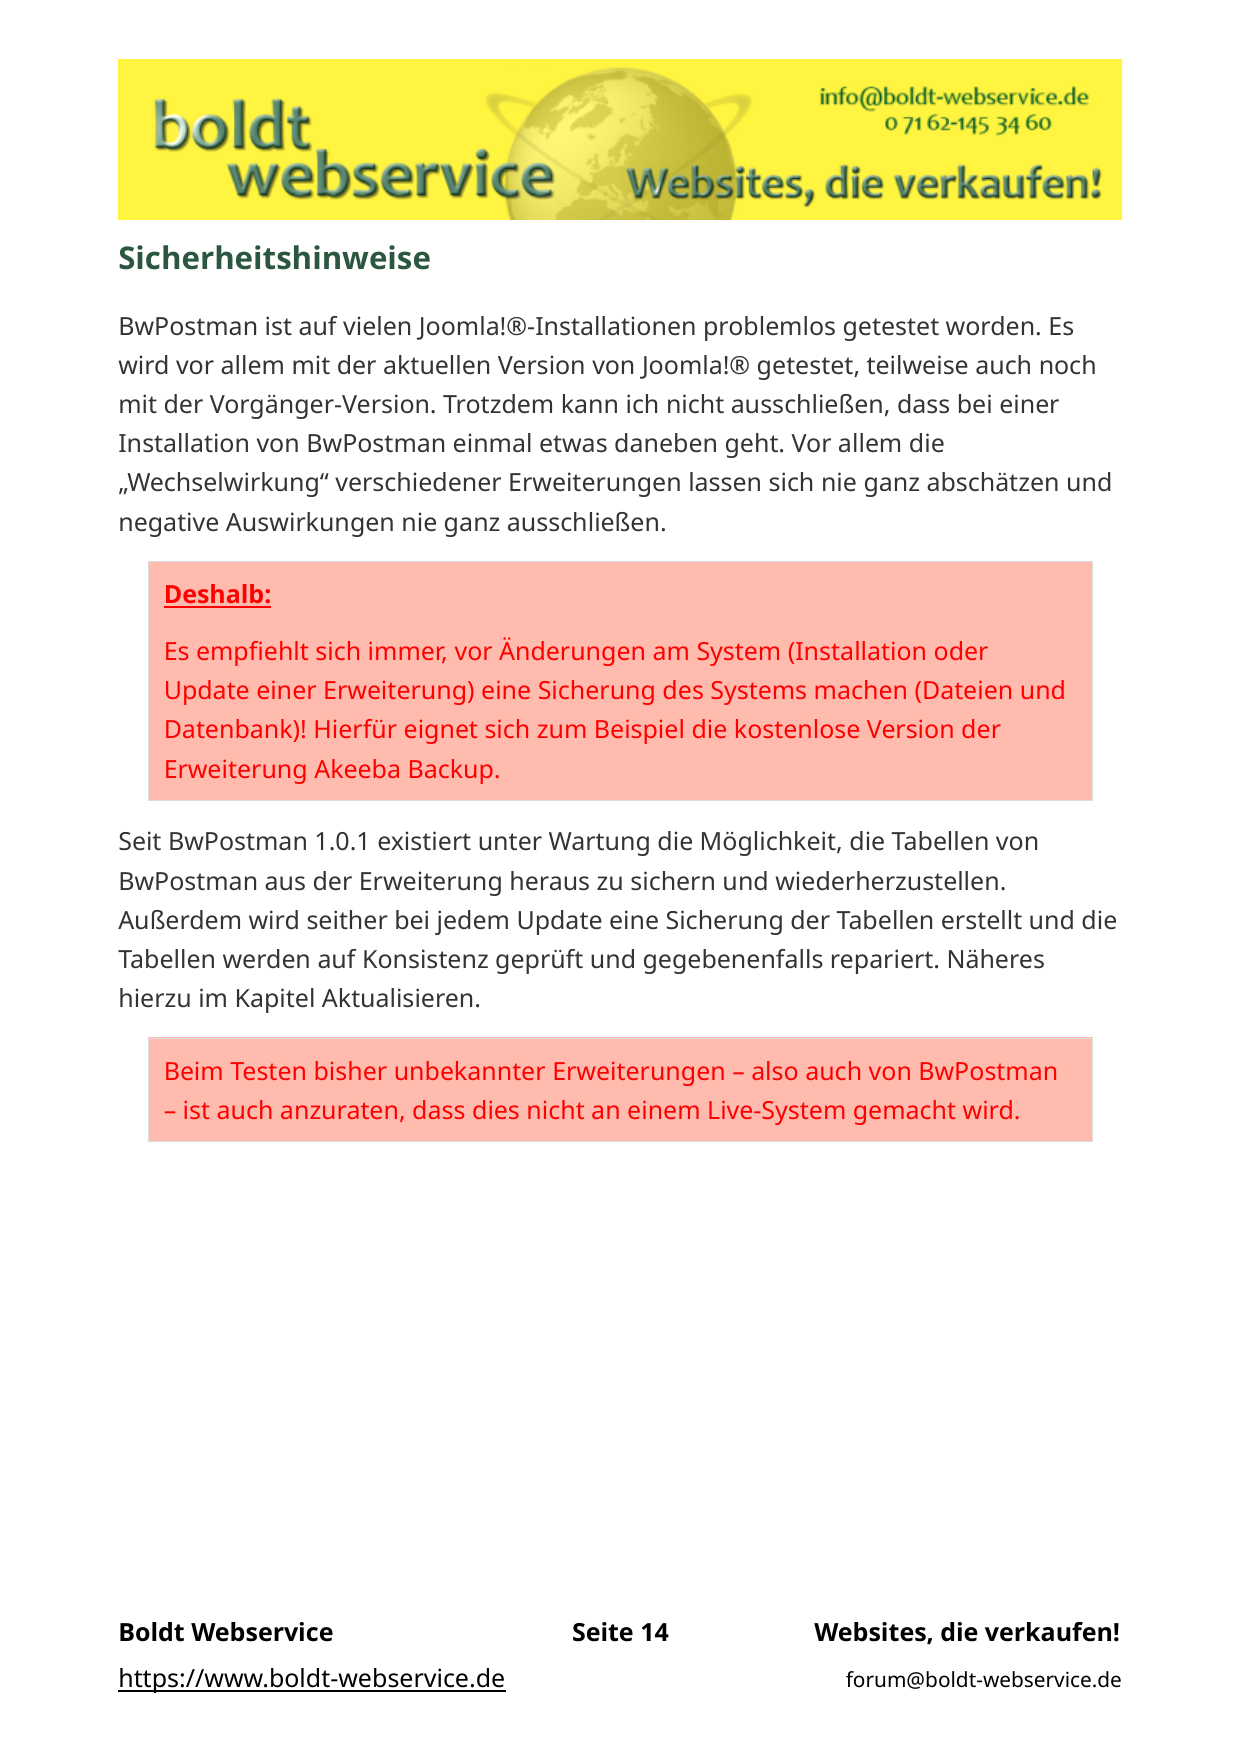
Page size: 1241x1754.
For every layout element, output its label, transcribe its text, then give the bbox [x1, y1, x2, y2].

text Seit BwPostman 1.0.1 existiert unter Wartung die Möglichkeit, die Tabellen von BwPostman aus der Erweiterung heraus zu sichern und wiederherzustellen. Außerdem wird seither bei jedem Update eine Sicherung der Tabellen erstellt und die Tabellen werden auf Konsistenz geprüft und gegebenenfalls repariert. Näheres hierzu im Kapitel Aktualisieren. [118, 824, 1122, 1015]
picture [118, 59, 1123, 220]
text Beim Testen bisher unbekannter Erweiterungen – also auch von BwPostman – ist auch anzuraten, dass dies nicht an einem Live-System gemacht wird. [149, 1039, 1092, 1141]
text Es empfiehlt sich immer, vor Änderungen am System (Installation oder Update einer Erweiterung) eine Sicherung des Systems machen (Dateien und Datenbank)! Hierfür eignet sich zum Beispiel die kostenlose Version der Erweiterung Akeeba Backup. [149, 618, 1092, 800]
text BwPostman ist auf vielen Joomla!®-Installationen problemlos getestet worden. Es wird vor allem mit der aktuellen Version von Joomla!® getestet, teilweise auch noch mit der Vorgänger-Version. Trotzdem kann ich nicht ausschließen, dass bei einer Installation von BwPostman einmal etwas daneben geht. Vor allem die „Wechselwirkung“ verschiedener Erweiterungen lassen sich nie ganz abschätzen und negative Auswirkungen nie ganz ausschließen. [118, 308, 1122, 538]
subtitle Sicherheitshinweise [118, 236, 1122, 279]
text Deshalb: [149, 562, 1092, 611]
